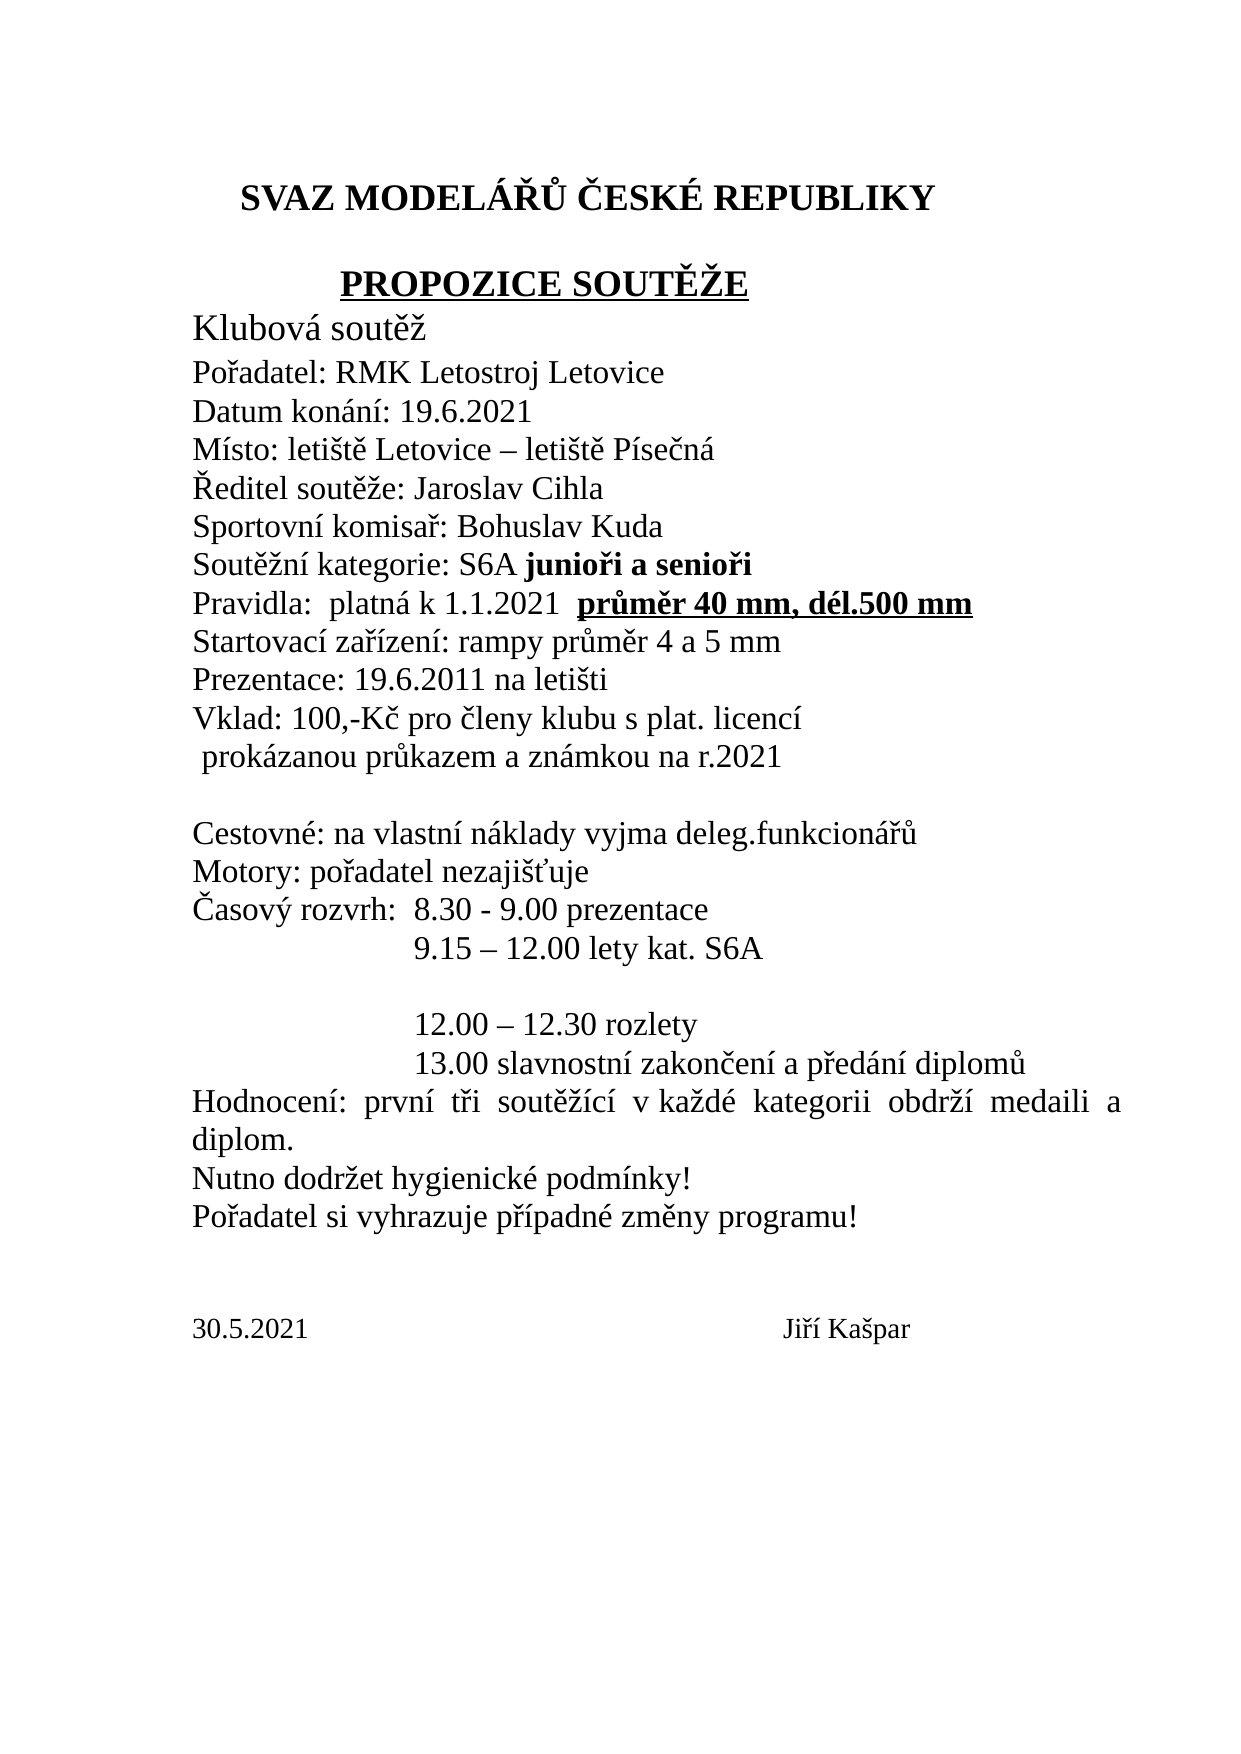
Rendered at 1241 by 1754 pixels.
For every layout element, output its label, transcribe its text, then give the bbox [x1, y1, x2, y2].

text Soutěžní kategorie: S6A junioři a senioři [118, 544, 1122, 583]
text Nutno dodržet hygienické podmínky! [192, 1158, 1122, 1196]
text 30.5.2021 Jiří Kašpar [118, 1311, 1122, 1345]
text Klubová soutěž [118, 305, 1122, 348]
text Časový rozvrh: 8.30 - 9.00 prezentace [118, 889, 1122, 928]
text Sportovní komisař: Bohuslav Kuda [118, 506, 1122, 544]
text SVAZ MODELÁŘŮ ČESKÉ REPUBLIKY [118, 176, 1122, 219]
text Vklad: 100,-Kč pro členy klubu s plat. licencí [118, 698, 1122, 736]
text prokázanou průkazem a známkou na r.2021 [118, 736, 1122, 774]
text 9.15 – 12.00 lety kat. S6A [118, 928, 1122, 966]
text 12.00 – 12.30 rozlety [118, 1004, 1122, 1043]
text Datum konání: 19.6.2021 [118, 391, 1122, 429]
text Motory: pořadatel nezajišťuje [118, 851, 1122, 889]
text 13.00 slavnostní zakončení a předání diplomů [413, 1043, 1122, 1081]
text Ředitel soutěže: Jaroslav Cihla [118, 468, 1122, 506]
text Prezentace: 19.6.2011 na letišti [118, 659, 1122, 698]
text Pravidla: platná k 1.1.2021 průměr 40 mm, dél.500 mm [118, 583, 1122, 621]
text Místo: letiště Letovice – letiště Písečná [118, 429, 1122, 468]
text Hodnocení: první tři soutěžící v každé kategorii obdrží medaili a diplom. [192, 1081, 1122, 1158]
text Startovací zařízení: rampy průměr 4 a 5 mm [118, 621, 1122, 659]
text Pořadatel si vyhrazuje případné změny programu! [118, 1196, 1122, 1234]
subtitle PROPOZICE SOUTĚŽE [118, 262, 1122, 305]
text Cestovné: na vlastní náklady vyjma deleg.funkcionářů [118, 813, 1122, 851]
text Pořadatel: RMK Letostroj Letovice [118, 348, 1122, 391]
